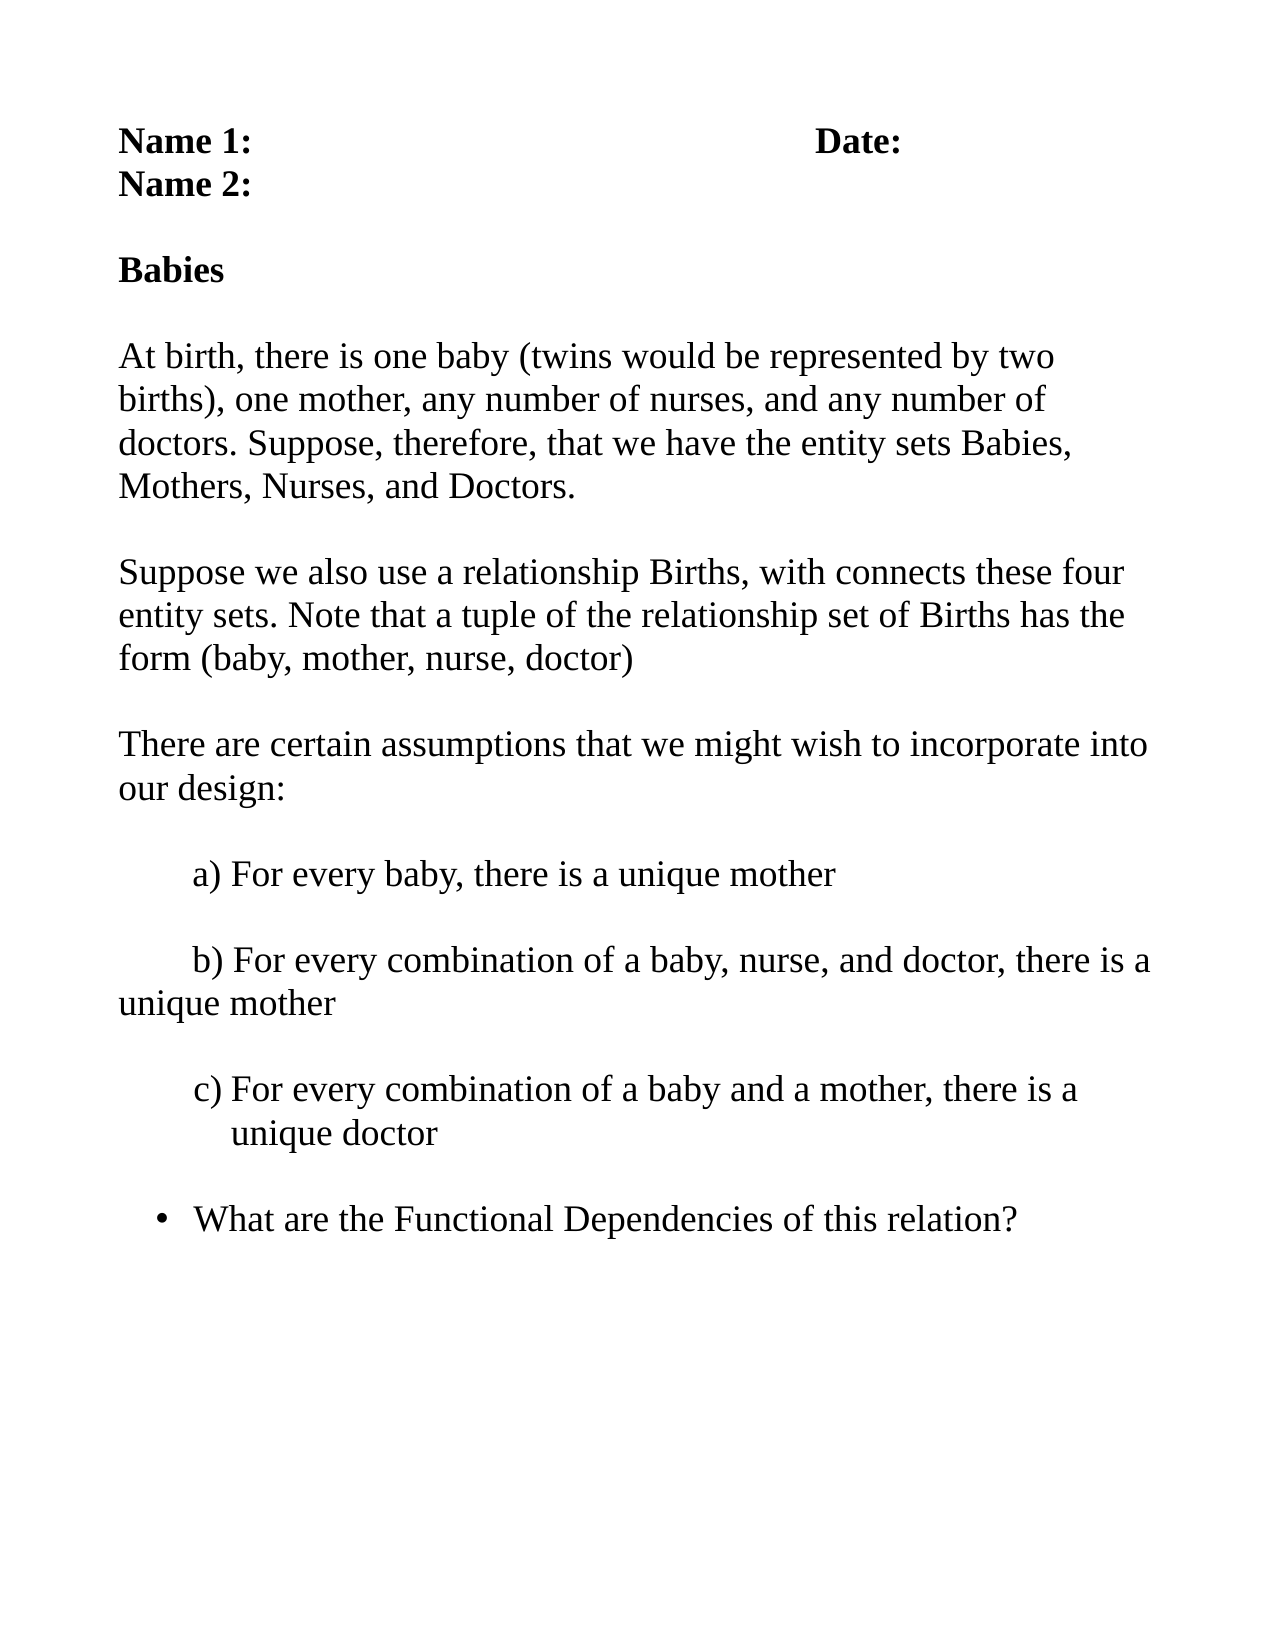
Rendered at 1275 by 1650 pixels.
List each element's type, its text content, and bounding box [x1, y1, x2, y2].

text b) For every combination of a baby, nurse, and doctor, there is a unique mother [118, 937, 1157, 1024]
text a) For every baby, there is a unique mother [118, 851, 1157, 894]
text Babies [118, 247, 1157, 291]
text Suppose we also use a relationship Births, with connects these four entity sets. Note that a tuple of the relationship set of Births has the form (baby, mother, nurse, doctor) [118, 549, 1157, 679]
text At birth, there is one baby (twins would be represented by two births), one mother, any number of nurses, and any number of doctors. Suppose, therefore, that we have the entity sets Babies, Mothers, Nurses, and Doctors. [118, 334, 1157, 506]
text There are certain assumptions that we might wish to incorporate into our design: [118, 722, 1157, 808]
text Name 1: Date: [118, 118, 1157, 161]
text Name 2: [118, 161, 1157, 204]
list For every combination of a baby and a mother, there is a unique doctor [193, 1067, 1157, 1153]
list What are the Functional Dependencies of this relation? [156, 1196, 1157, 1239]
